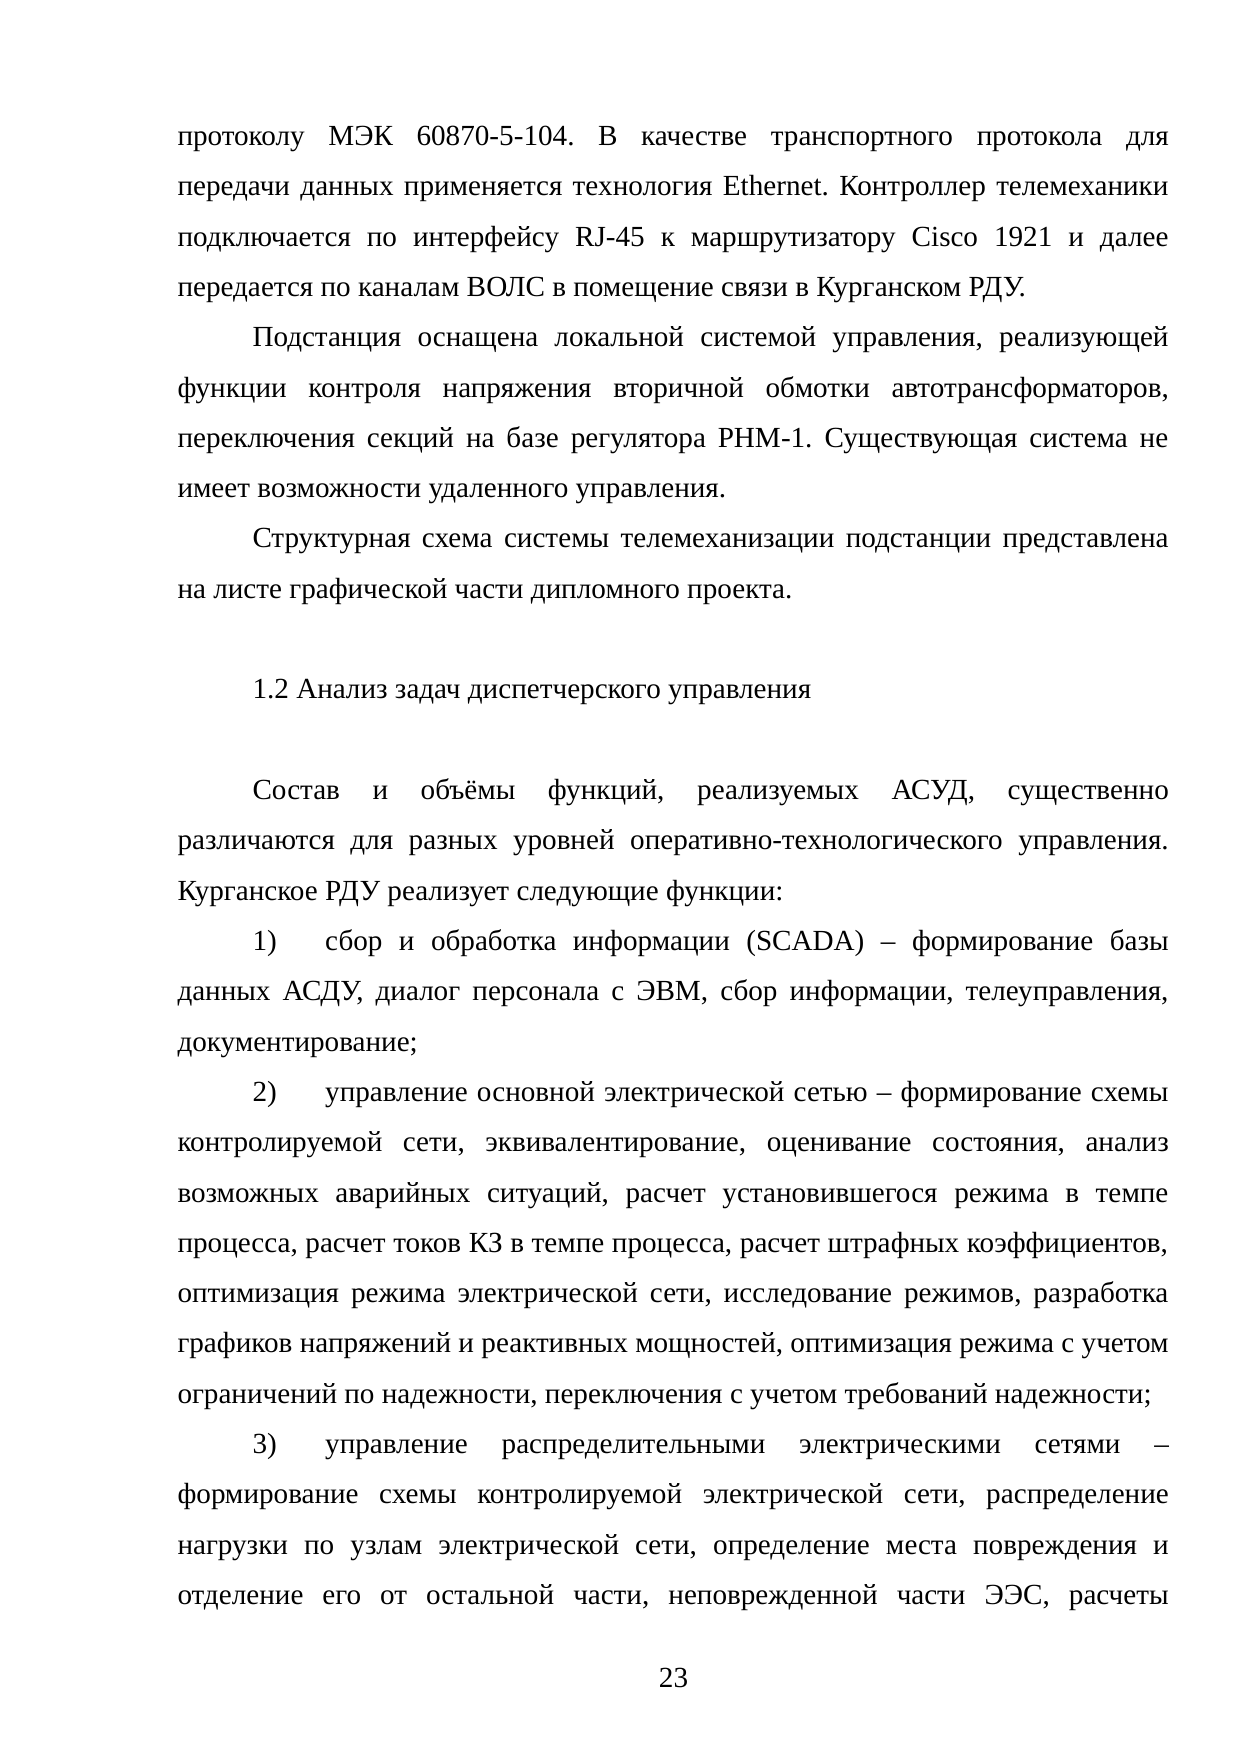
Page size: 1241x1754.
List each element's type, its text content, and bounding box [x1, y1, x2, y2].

text 1.2 Анализ задач диспетчерского управления [177, 672, 1169, 705]
text протоколу МЭК 60870-5-104. В качестве транспортного протокола для передачи данных применяется технология Ethernet. Контроллер телемеханики подключается по интерфейсу RJ-45 к маршрутизатору Cisco 1921 и далее передается по каналам ВОЛС в помещение связи в Курганском РДУ. [177, 118, 1169, 303]
text Структурная схема системы телемеханизации подстанции представлена на листе графической части дипломного проекта. [177, 521, 1169, 604]
list управление основной электрической сетью – формирование схемы контролируемой сети, эквивалентирование, оценивание состояния, анализ возможных аварийных ситуаций, расчет установившегося режима в темпе процесса, расчет токов КЗ в темпе процесса, расчет штрафных коэффициентов, оптимизация режима электрической сети, исследование режимов, разработка графиков напряжений и реактивных мощностей, оптимизация режима с учетом ограничений по надежности, переключения с учетом требований надежности; [177, 1074, 1169, 1409]
text Состав и объёмы функций, реализуемых АСУД, существенно различаются для разных уровней оперативно-технологического управления. Курганское РДУ реализует следующие функции: [177, 772, 1169, 906]
list управление распределительными электрическими сетями – формирование схемы контролируемой электрической сети, распределение нагрузки по узлам электрической сети, определение места повреждения и отделение его от остальной части, неповрежденной части ЭЭС, расчеты [177, 1426, 1169, 1611]
list сбор и обработка информации (SCADA) – формирование базы данных АСДУ, диалог персонала с ЭВМ, сбор информации, телеуправления, документирование; [177, 923, 1169, 1057]
text Подстанция оснащена локальной системой управления, реализующей функции контроля напряжения вторичной обмотки автотрансформаторов, переключения секций на базе регулятора РНМ-1. Существующая система не имеет возможности удаленного управления. [177, 319, 1169, 504]
